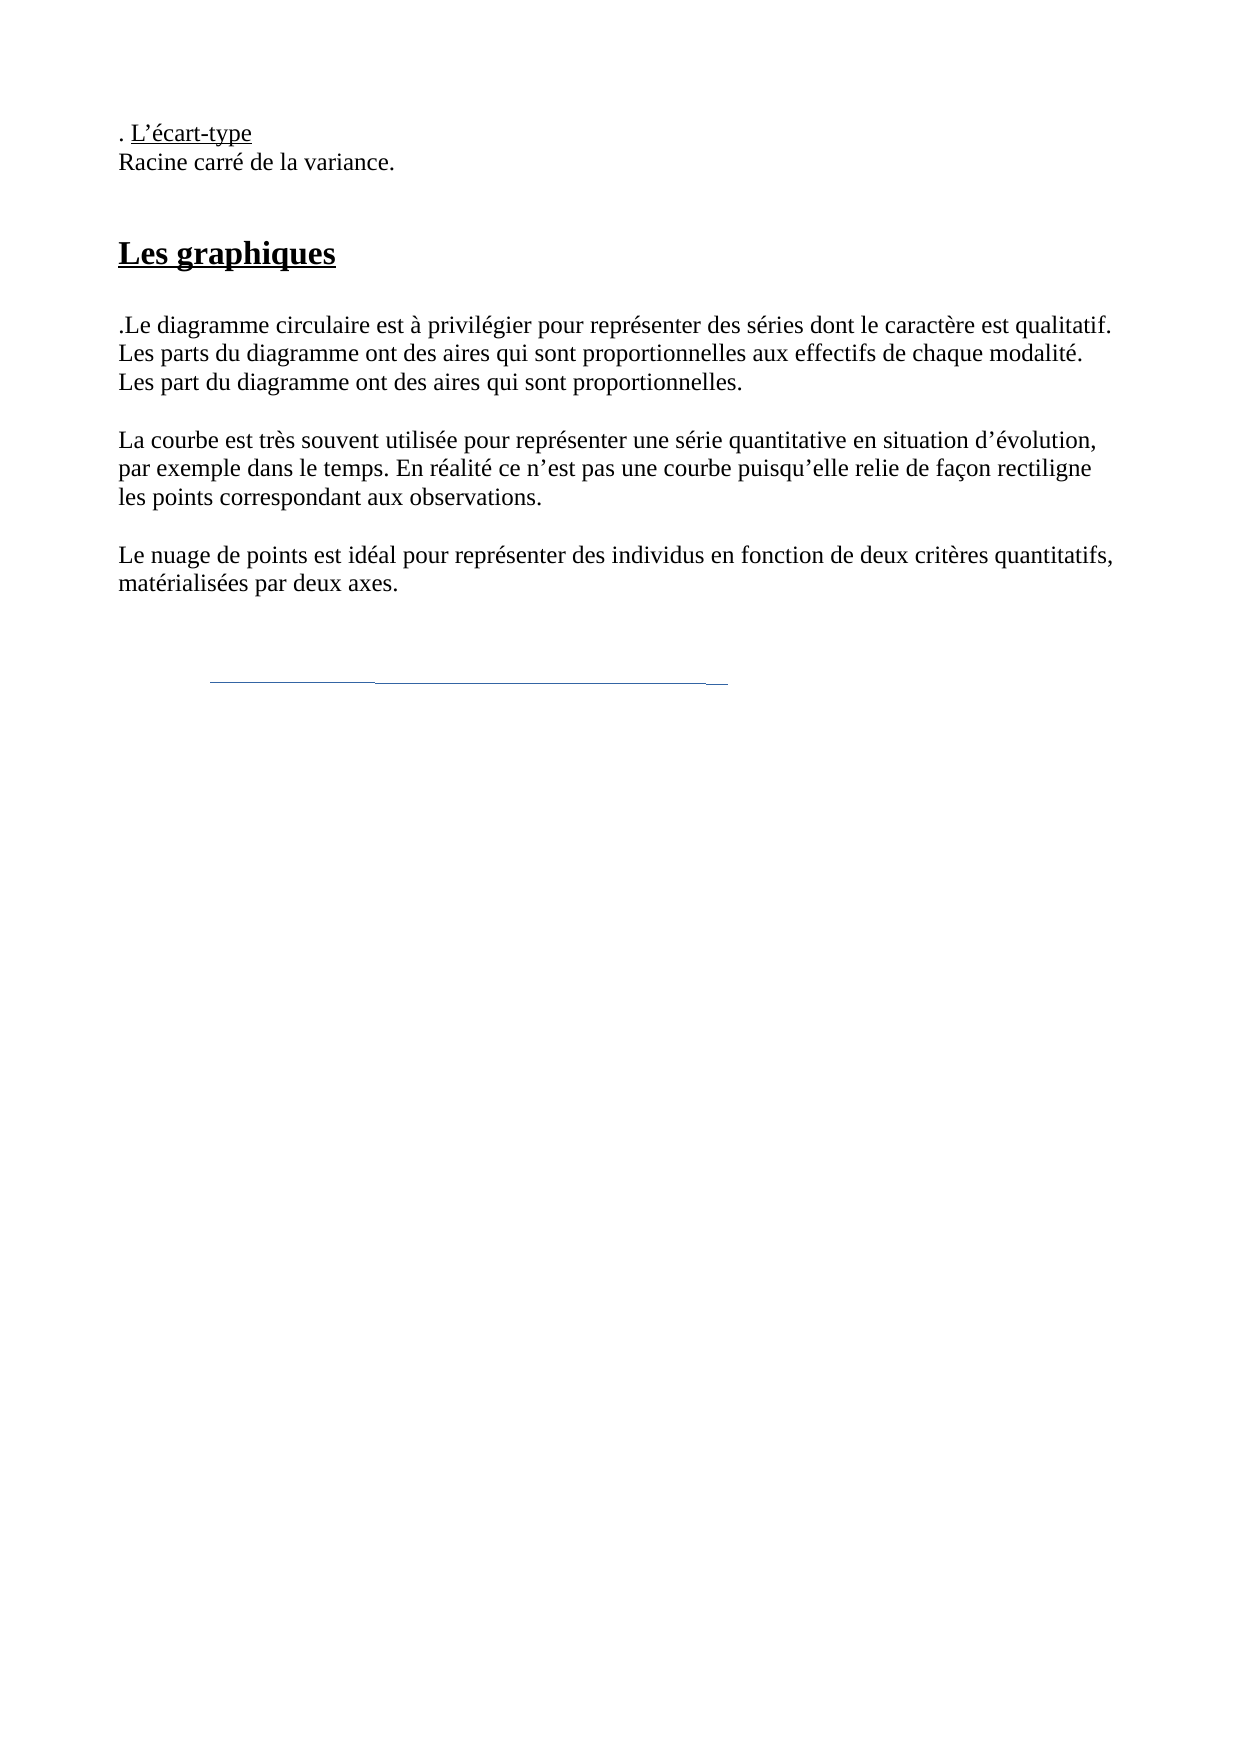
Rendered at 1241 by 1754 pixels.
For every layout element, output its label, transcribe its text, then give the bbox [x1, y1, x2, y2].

text La courbe est très souvent utilisée pour représenter une série quantitative en situation d’évolution, par exemple dans le temps. En réalité ce n’est pas une courbe puisqu’elle relie de façon rectiligne les points correspondant aux observations. [118, 425, 1122, 511]
text Racine carré de la variance. [118, 147, 1122, 176]
text Le nuage de points est idéal pour représenter des individus en fonction de deux critères quantitatifs, matérialisées par deux axes. [118, 540, 1122, 597]
text Les graphiques [118, 233, 1122, 271]
text .Le diagramme circulaire est à privilégier pour représenter des séries dont le caractère est qualitatif. Les parts du diagramme ont des aires qui sont proportionnelles aux effectifs de chaque modalité. Les part du diagramme ont des aires qui sont proportionnelles. [118, 310, 1122, 396]
text . L’écart-type [118, 118, 1122, 147]
